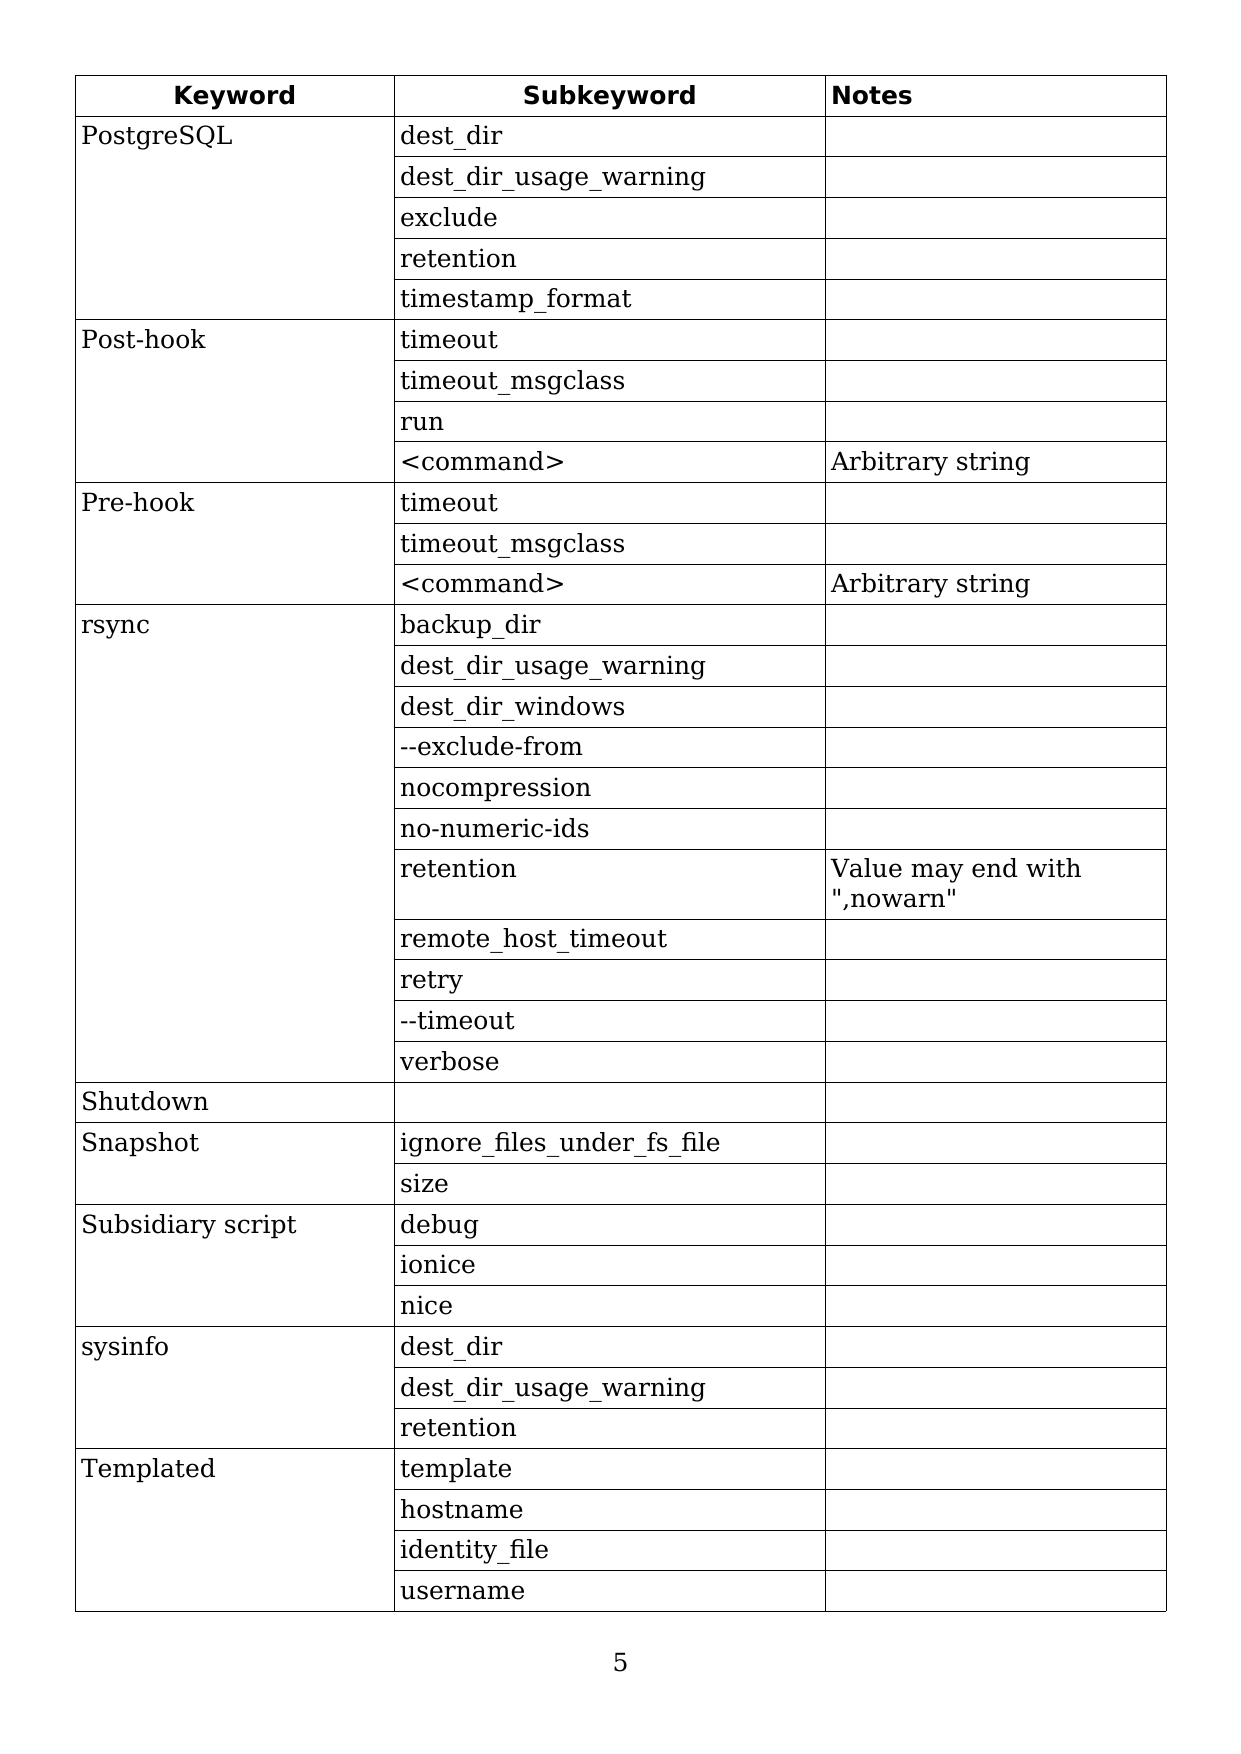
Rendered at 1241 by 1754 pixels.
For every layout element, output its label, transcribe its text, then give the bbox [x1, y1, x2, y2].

table_cell [826, 402, 1166, 441]
table_cell identity_file [395, 1531, 825, 1570]
table_cell [826, 1001, 1166, 1041]
table_cell <command> [395, 442, 825, 482]
table_cell Snapshot [76, 1123, 394, 1204]
table_cell retry [395, 960, 825, 1000]
table_cell [826, 1531, 1166, 1570]
table_cell [826, 1123, 1166, 1163]
table_cell [826, 1571, 1166, 1611]
table_cell PostgreSQL [76, 117, 394, 319]
table_cell [826, 1083, 1166, 1122]
table_cell Post-hook [76, 320, 394, 482]
table_cell dest_dir_usage_warning [395, 646, 825, 686]
table_cell --exclude-from [395, 728, 825, 767]
table_cell remote_host_timeout [395, 920, 825, 959]
table_cell [826, 728, 1166, 767]
table_cell timeout_msgclass [395, 524, 825, 564]
table_cell [826, 920, 1166, 959]
table_cell dest_dir [395, 117, 825, 156]
table_cell timeout [395, 483, 825, 523]
table_cell retention [395, 1409, 825, 1448]
table_cell nocompression [395, 768, 825, 808]
table_cell timeout_msgclass [395, 361, 825, 401]
table_cell retention [395, 850, 825, 919]
table_header Keyword [76, 76, 394, 116]
table_cell [826, 687, 1166, 727]
table_cell [826, 646, 1166, 686]
table_cell [826, 157, 1166, 197]
table_cell ignore_files_under_fs_file [395, 1123, 825, 1163]
table_cell Arbitrary string [826, 442, 1166, 482]
table_cell [826, 768, 1166, 808]
table_cell [826, 1246, 1166, 1285]
table_cell [826, 1449, 1166, 1489]
table_header Notes [826, 76, 1166, 116]
table_cell size [395, 1164, 825, 1204]
table_cell Templated [76, 1449, 394, 1611]
table_cell verbose [395, 1042, 825, 1082]
table_cell dest_dir_usage_warning [395, 157, 825, 197]
table_cell [826, 1205, 1166, 1245]
table_cell [826, 524, 1166, 564]
table_cell rsync [76, 605, 394, 1082]
table_cell Pre-hook [76, 483, 394, 604]
table_cell Value may end with ",nowarn" [826, 850, 1166, 919]
table_cell template [395, 1449, 825, 1489]
table_header Subkeyword [395, 76, 825, 116]
table_cell run [395, 402, 825, 441]
table_cell [826, 1042, 1166, 1082]
table_cell [826, 1409, 1166, 1448]
table_cell backup_dir [395, 605, 825, 645]
table_cell <command> [395, 565, 825, 604]
table_cell timeout [395, 320, 825, 360]
table_cell --timeout [395, 1001, 825, 1041]
table_cell exclude [395, 198, 825, 238]
table_cell sysinfo [76, 1327, 394, 1448]
table_cell dest_dir [395, 1327, 825, 1367]
table_cell [826, 361, 1166, 401]
table_cell Shutdown [76, 1083, 394, 1122]
table_cell ionice [395, 1246, 825, 1285]
table_cell username [395, 1571, 825, 1611]
table_cell dest_dir_windows [395, 687, 825, 727]
table_cell Subsidiary script [76, 1205, 394, 1326]
table_cell debug [395, 1205, 825, 1245]
table_cell [826, 1490, 1166, 1530]
table_cell [826, 117, 1166, 156]
table_cell [395, 1083, 825, 1122]
table_cell no-numeric-ids [395, 809, 825, 849]
table_cell timestamp_format [395, 280, 825, 319]
table_cell [826, 1327, 1166, 1367]
table_cell [826, 483, 1166, 523]
table_cell [826, 605, 1166, 645]
table_cell [826, 280, 1166, 319]
table_cell [826, 320, 1166, 360]
table_cell [826, 809, 1166, 849]
table_cell [826, 239, 1166, 279]
table_cell Arbitrary string [826, 565, 1166, 604]
table_cell [826, 1164, 1166, 1204]
table_cell hostname [395, 1490, 825, 1530]
table_cell [826, 198, 1166, 238]
table_cell [826, 960, 1166, 1000]
table_cell nice [395, 1286, 825, 1326]
table_cell retention [395, 239, 825, 279]
table_cell [826, 1368, 1166, 1408]
table_cell dest_dir_usage_warning [395, 1368, 825, 1408]
table_cell [826, 1286, 1166, 1326]
